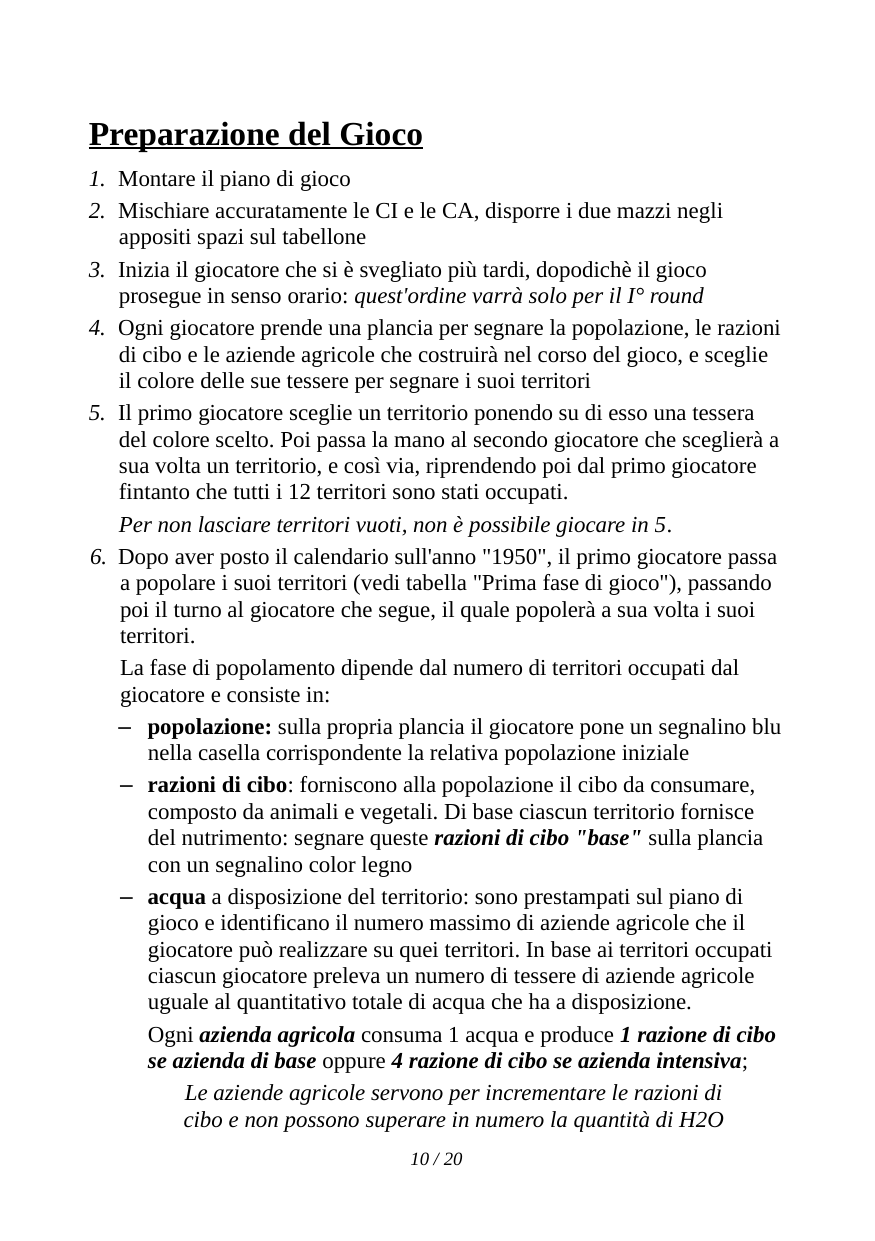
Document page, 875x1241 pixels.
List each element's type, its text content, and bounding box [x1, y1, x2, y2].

list Per non lasciare territori vuoti, non è possibile giocare in 5. [88, 511, 786, 537]
list Montare il piano di gioco [88, 165, 786, 191]
list popolazione: sulla propria plancia il giocatore pone un segnalino blu nella casella corrispondente la relativa popolazione iniziale [118, 713, 786, 766]
list Inizia il giocatore che si è svegliato più tardi, dopodichè il gioco prosegue in senso orario: quest'ordine varrà solo per il I° round [88, 256, 786, 308]
list razioni di cibo: forniscono alla popolazione il cibo da consumare, composto da animali e vegetali. Di base ciascun territorio fornisce del nutrimento: segnare queste razioni di cibo "base" sulla plancia con un segnalino color legno [120, 772, 786, 877]
list La fase di popolamento dipende dal numero di territori occupati dal giocatore e consiste in: [90, 654, 786, 707]
list Le aziende agricole servono per incrementare le razioni di cibo e non possono superare in numero la quantità di H2O [177, 1079, 732, 1132]
list Il primo giocatore sceglie un territorio ponendo su di esso una tessera del colore scelto. Poi passa la mano al secondo giocatore che sceglierà a sua volta un territorio, e così via, riprendendo poi dal primo giocatore fintanto che tutti i 12 territori sono stati occupati. [88, 399, 786, 505]
list Dopo aver posto il calendario sull'anno "1950", il primo giocatore passa a popolare i suoi territori (vedi tabella "Prima fase di gioco"), passando poi il turno al giocatore che segue, il quale popolerà a sua volta i suoi territori. [90, 543, 786, 648]
subtitle Preparazione del Gioco [88, 113, 786, 152]
list Mischiare accuratamente le CI e le CA, disporre i due mazzi negli appositi spazi sul tabellone [88, 197, 786, 250]
list Ogni azienda agricola consuma 1 acqua e produce 1 razione di cibo se azienda di base oppure 4 razione di cibo se azienda intensiva; [120, 1021, 786, 1073]
list Ogni giocatore prende una plancia per segnare la popolazione, le razioni di cibo e le aziende agricole che costruirà nel corso del gioco, e sceglie il colore delle sue tessere per segnare i suoi territori [88, 314, 786, 393]
list acqua a disposizione del territorio: sono prestampati sul piano di gioco e identificano il numero massimo di aziende agricole che il giocatore può realizzare su quei territori. In base ai territori occupati ciascun giocatore preleva un numero di tessere di aziende agricole uguale al quantitativo totale di acqua che ha a disposizione. [120, 883, 786, 1015]
